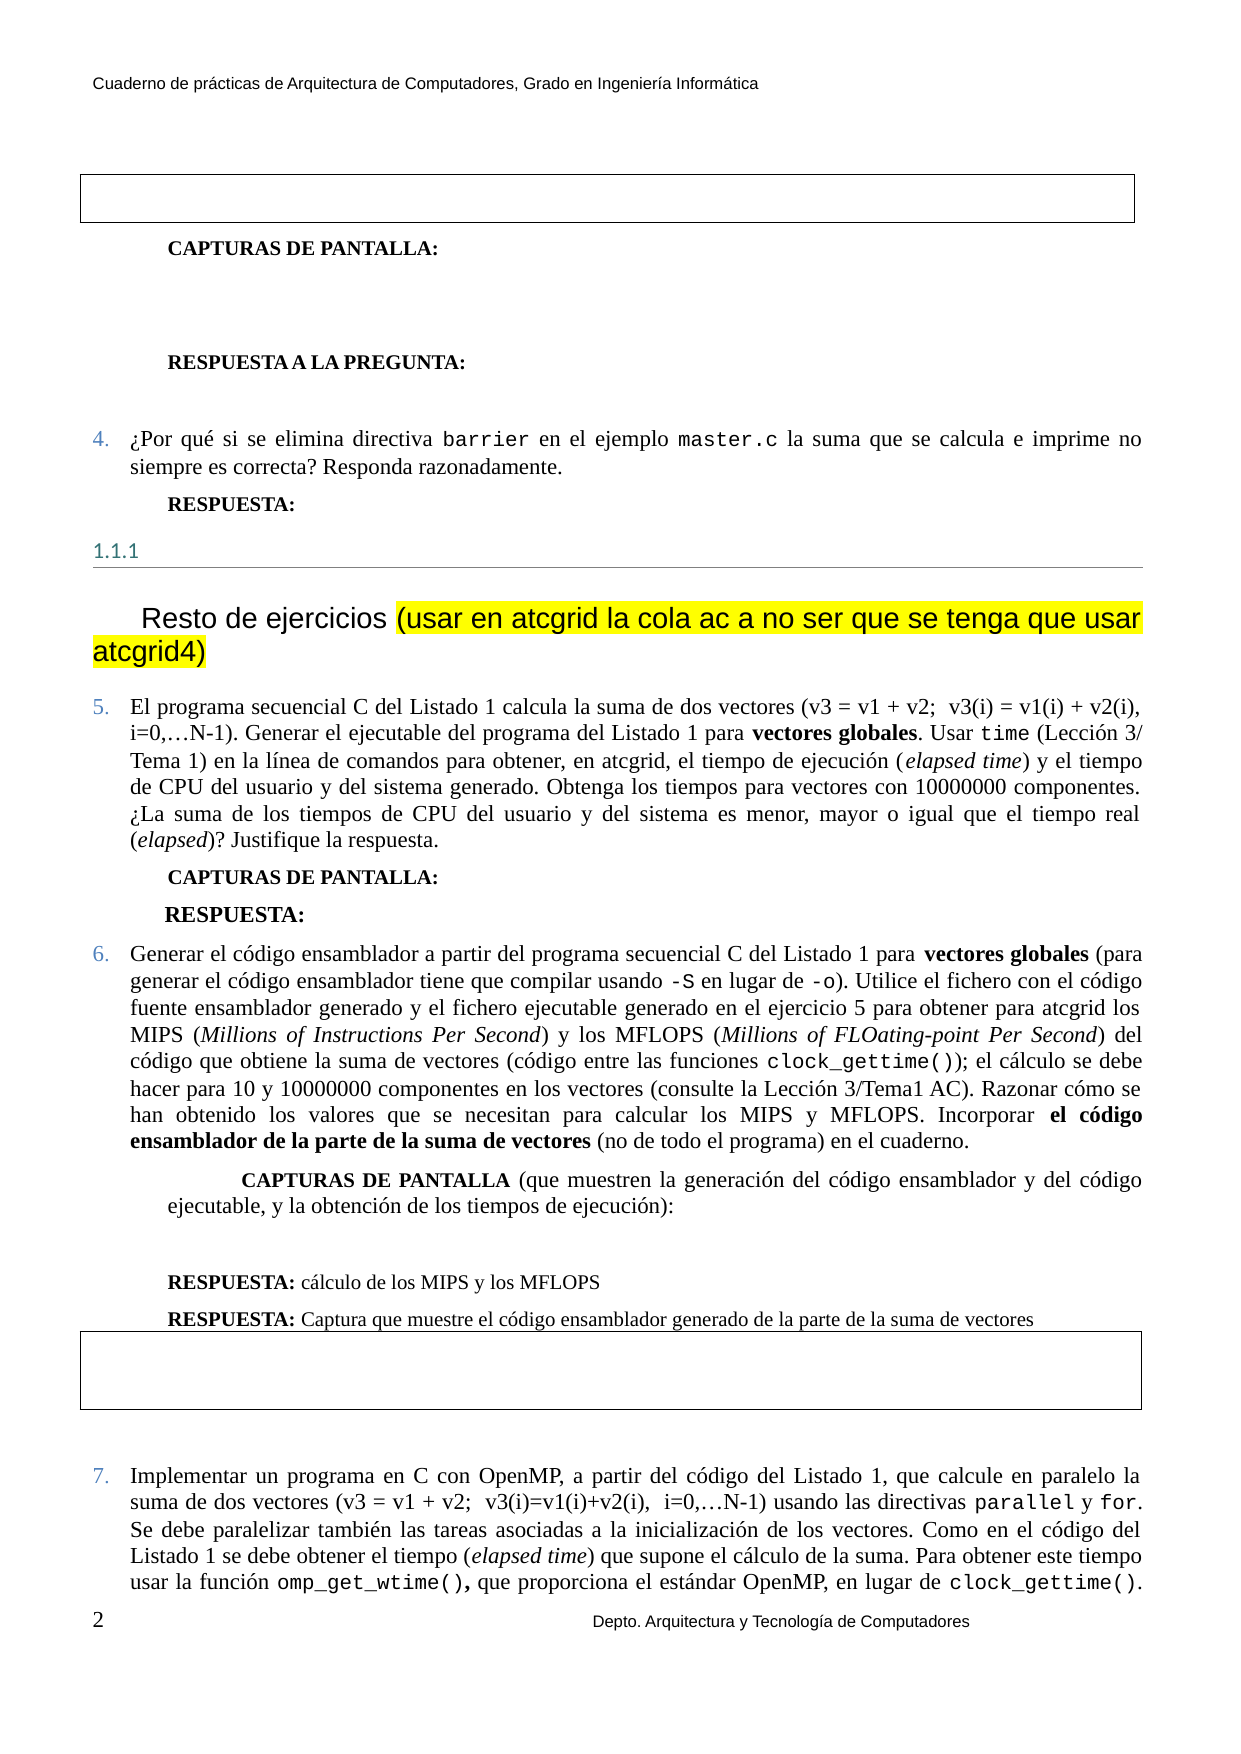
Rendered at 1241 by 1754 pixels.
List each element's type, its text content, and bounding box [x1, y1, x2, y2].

list El programa secuencial C del Listado 1 calcula la suma de dos vectores (v3 = v1 + v2; v3(i) = v1(i) + v2(i), i=0,…N-1). Generar el ejecutable del programa del Listado 1 para vectores globales. Usar time (Lección 3/ Tema 1) en la línea de comandos para obtener, en atcgrid, el tiempo de ejecución (elapsed time) y el tiempo de CPU del usuario y del sistema generado. Obtenga los tiempos para vectores con 10000000 componentes. ¿La suma de los tiempos de CPU del usuario y del sistema es menor, mayor o igual que el tiempo real (elapsed)? Justifique la respuesta. [92, 693, 1143, 852]
text RESPUESTA: Captura que muestre el código ensamblador generado de la parte de la suma de vectores [167, 1307, 1143, 1331]
list ¿Por qué si se elimina directiva barrier en el ejemplo master.c la suma que se calcula e imprime no siempre es correcta? Responda razonadamente. [92, 425, 1143, 479]
list Generar el código ensamblador a partir del programa secuencial C del Listado 1 para vectores globales (para generar el código ensamblador tiene que compilar usando -S en lugar de -o). Utilice el fichero con el código fuente ensamblador generado y el fichero ejecutable generado en el ejercicio 5 para obtener para atcgrid los MIPS (Millions of Instructions Per Second) y los MFLOPS (Millions of FLOating-point Per Second) del código que obtiene la suma de vectores (código entre las funciones clock_gettime()); el cálculo se debe hacer para 10 y 10000000 componentes en los vectores (consulte la Lección 3/Tema1 AC). Razonar cómo se han obtenido los valores que se necesitan para calcular los MIPS y MFLOPS. Incorporar el código ensamblador de la parte de la suma de vectores (no de todo el programa) en el cuaderno. [92, 940, 1143, 1154]
table_header [81, 175, 1134, 222]
text RESPUESTA A LA PREGUNTA: [167, 350, 1143, 374]
text CAPTURAS DE PANTALLA: [167, 865, 1143, 889]
list Implementar un programa en C con OpenMP, a partir del código del Listado 1, que calcule en paralelo la suma de dos vectores (v3 = v1 + v2; v3(i)=v1(i)+v2(i), i=0,…N-1) usando las directivas parallel y for. Se debe paralelizar también las tareas asociadas a la inicialización de los vectores. Como en el código del Listado 1 se debe obtener el tiempo (elapsed time) que supone el cálculo de la suma. Para obtener este tiempo usar la función omp_get_wtime(), que proporciona el estándar OpenMP, en lugar de clock_gettime(). [92, 1462, 1143, 1596]
subtitle Resto de ejercicios (usar en atcgrid la cola ac a no ser que se tenga que usar atcgrid4) [92, 601, 1143, 668]
table_header [81, 1332, 1141, 1409]
list CAPTURAS DE PANTALLA (que muestren la generación del código ensamblador y del código ejecutable, y la obtención de los tiempos de ejecución): [167, 1166, 1143, 1219]
text RESPUESTA: [167, 492, 1143, 516]
list RESPUESTA: [130, 901, 1143, 928]
text RESPUESTA: cálculo de los MIPS y los MFLOPS [167, 1270, 1143, 1294]
text CAPTURAS DE PANTALLA: [167, 235, 1143, 259]
